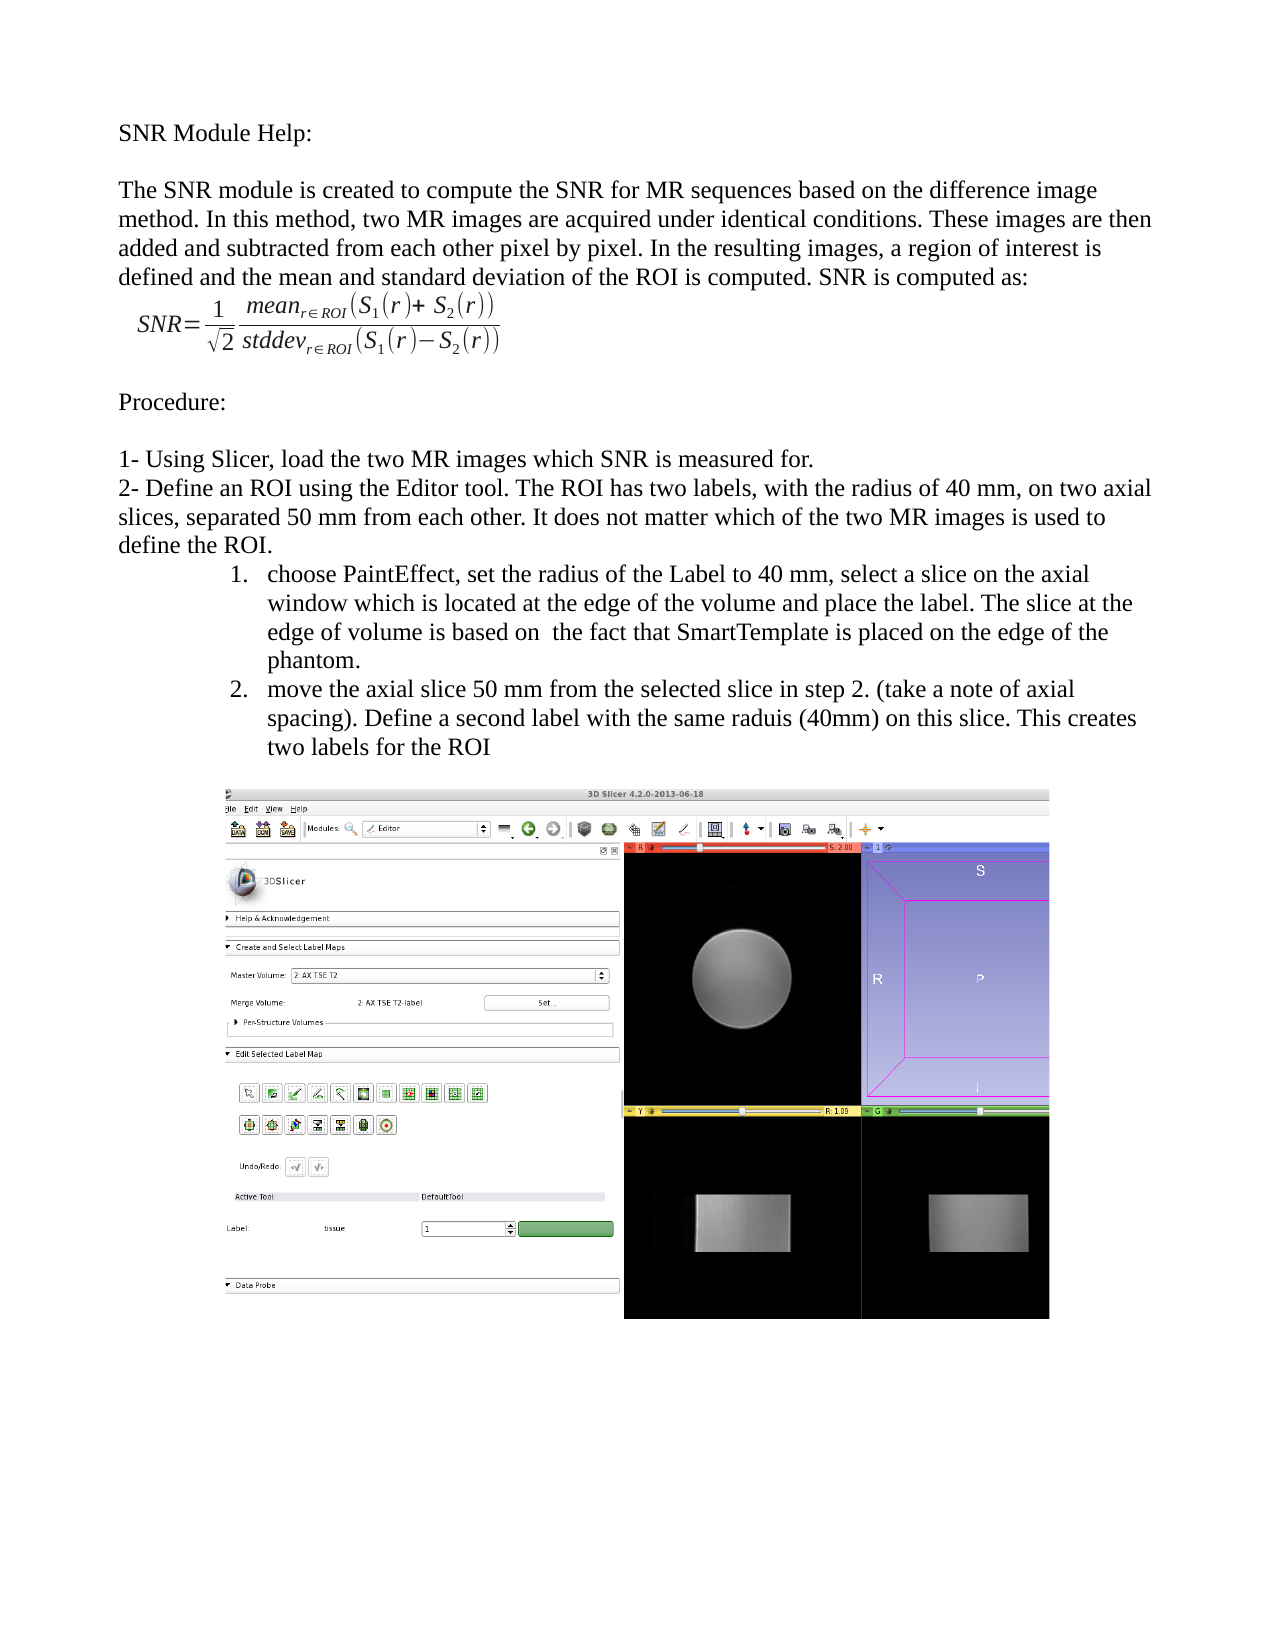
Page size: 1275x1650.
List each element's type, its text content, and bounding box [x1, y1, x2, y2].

picture [225, 789, 1050, 1319]
list choose PaintEffect, set the radius of the Label to 40 mm, select a slice on the axial window which is located at the edge of the volume and place the label. The slice at the edge of volume is based on the fact that SmartTemplate is placed on the edge of the phantom. [229, 559, 1157, 674]
text 1- Using Slicer, load the two MR images which SNR is measured for. [118, 444, 1157, 473]
list move the axial slice 50 mm from the selected slice in step 2. (take a note of axial spacing). Define a second label with the same raduis (40mm) on this slice. This creates two labels for the ROI [229, 674, 1157, 761]
text Procedure: [118, 387, 1157, 416]
text The SNR module is created to compute the SNR for MR sequences based on the difference image method. In this method, two MR images are acquired under identical conditions. These images are then added and subtracted from each other pixel by pixel. In the resulting images, a region of interest is defined and the mean and standard deviation of the ROI is computed. SNR is computed as: [118, 176, 1157, 291]
text 2- Define an ROI using the Editor tool. The ROI has two labels, with the radius of 40 mm, on two axial slices, separated 50 mm from each other. It does not matter which of the two MR images is used to define the ROI. [118, 473, 1157, 559]
text SNR Module Help: [118, 118, 1157, 147]
